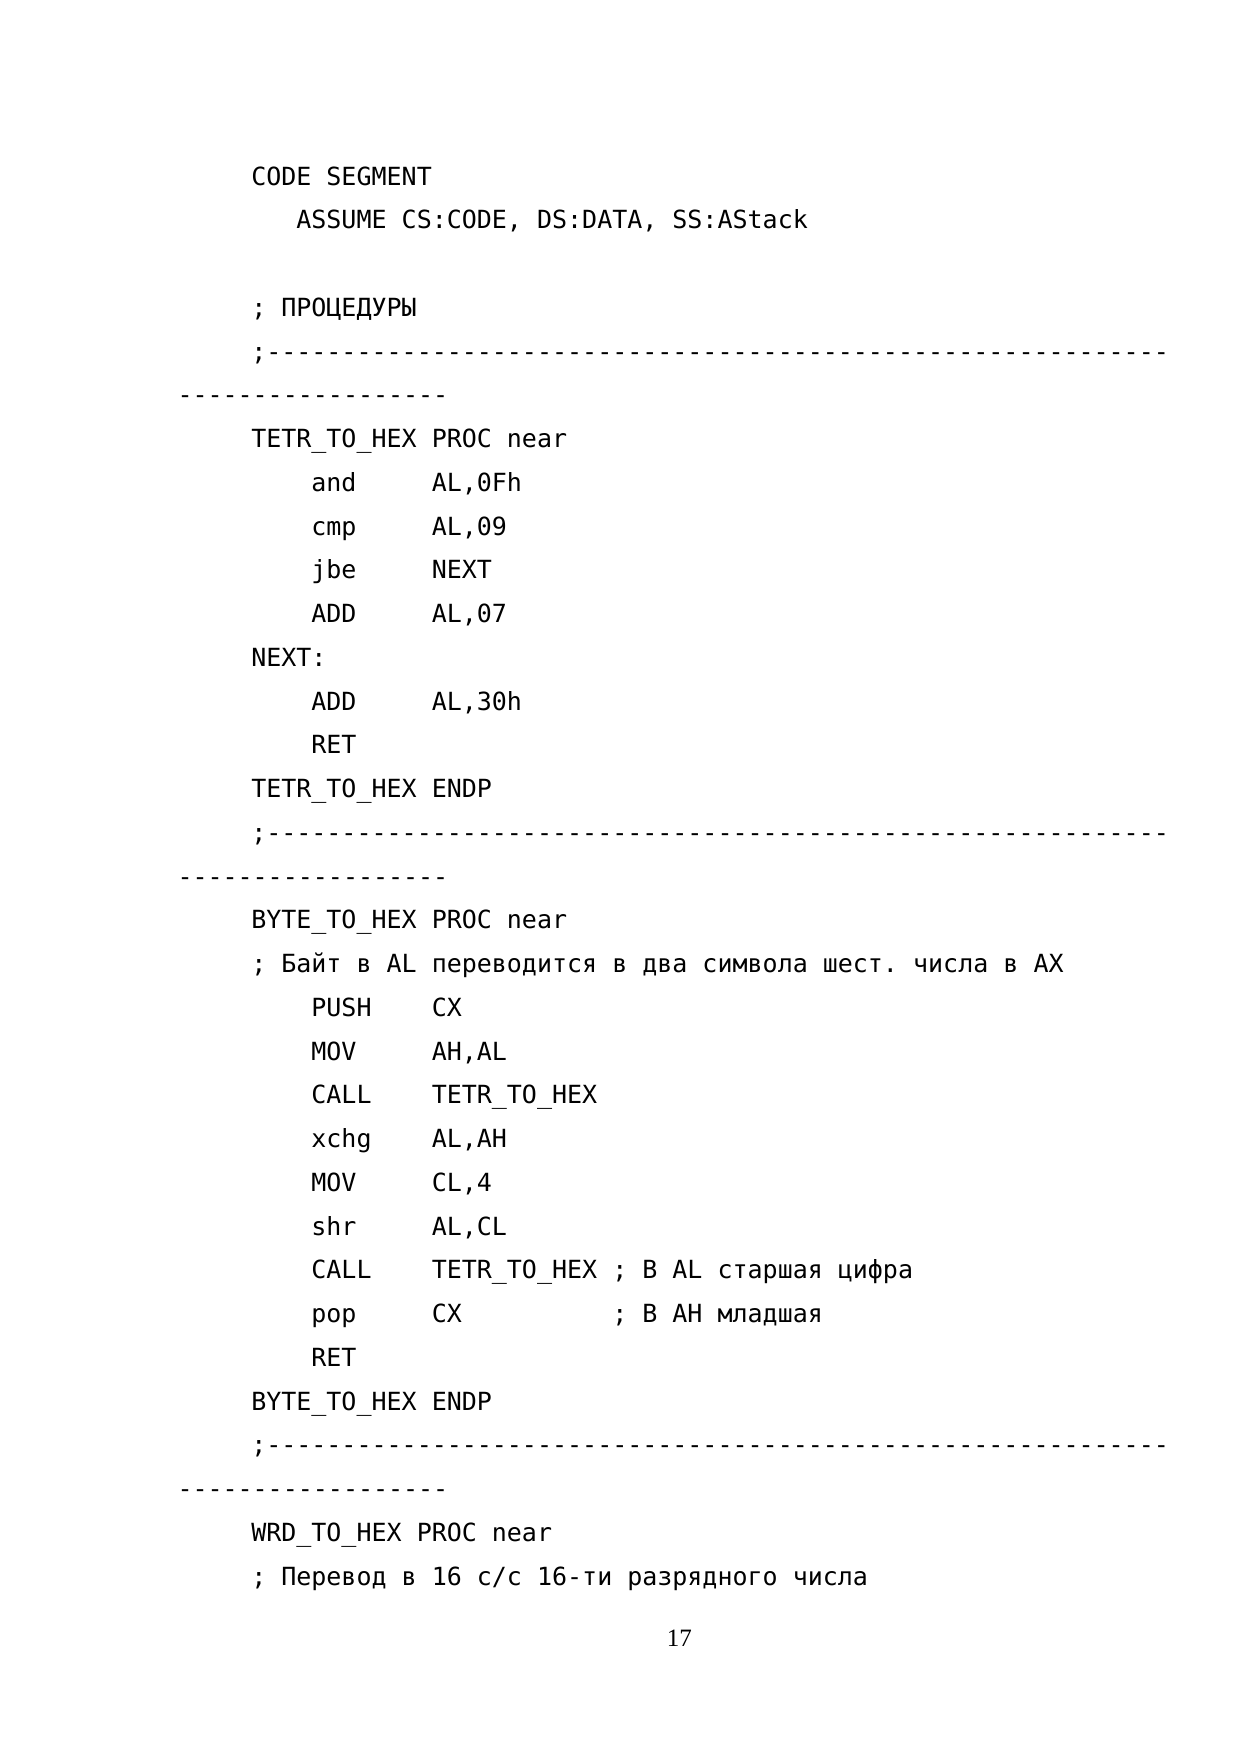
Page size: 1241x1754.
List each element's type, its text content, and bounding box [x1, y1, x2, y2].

text BYTE_TO_HEX PROC near [177, 906, 1181, 935]
text shr AL,CL [177, 1212, 1181, 1241]
text ;------------------------------------------------------------------------------ [177, 1431, 1181, 1503]
text ; ПРОЦЕДУРЫ [177, 293, 1181, 322]
text NEXT: [177, 643, 1181, 672]
text MOV CL,4 [177, 1168, 1181, 1197]
text ADD AL,30h [177, 687, 1181, 716]
text ;------------------------------------------------------------------------------ [177, 337, 1181, 410]
text MOV AH,AL [177, 1037, 1181, 1066]
text WRD_TO_HEX PROC near [177, 1518, 1181, 1547]
text pop CX ; В AH младшая [177, 1299, 1181, 1328]
text PUSH CX [177, 993, 1181, 1022]
text TETR_TO_HEX ENDP [177, 774, 1181, 803]
text CALL TETR_TO_HEX ; В AL старшая цифра [177, 1256, 1181, 1285]
text ASSUME CS:CODE, DS:DATA, SS:AStack [177, 206, 1181, 235]
text CALL TETR_TO_HEX [177, 1081, 1181, 1110]
text and AL,0Fh [177, 468, 1181, 497]
text jbe NEXT [177, 556, 1181, 585]
text TETR_TO_HEX PROC near [177, 424, 1181, 453]
text xchg AL,AH [177, 1124, 1181, 1153]
text ; Перевод в 16 с/с 16-ти разрядного числа [177, 1562, 1181, 1591]
text ; Байт в AL переводится в два символа шест. числа в AX [177, 949, 1181, 978]
text RET [177, 731, 1181, 760]
text BYTE_TO_HEX ENDP [177, 1387, 1181, 1416]
text ADD AL,07 [177, 599, 1181, 628]
text ;------------------------------------------------------------------------------ [177, 818, 1181, 891]
text RET [177, 1343, 1181, 1372]
text cmp AL,09 [177, 512, 1181, 541]
text CODE SEGMENT [177, 162, 1181, 191]
